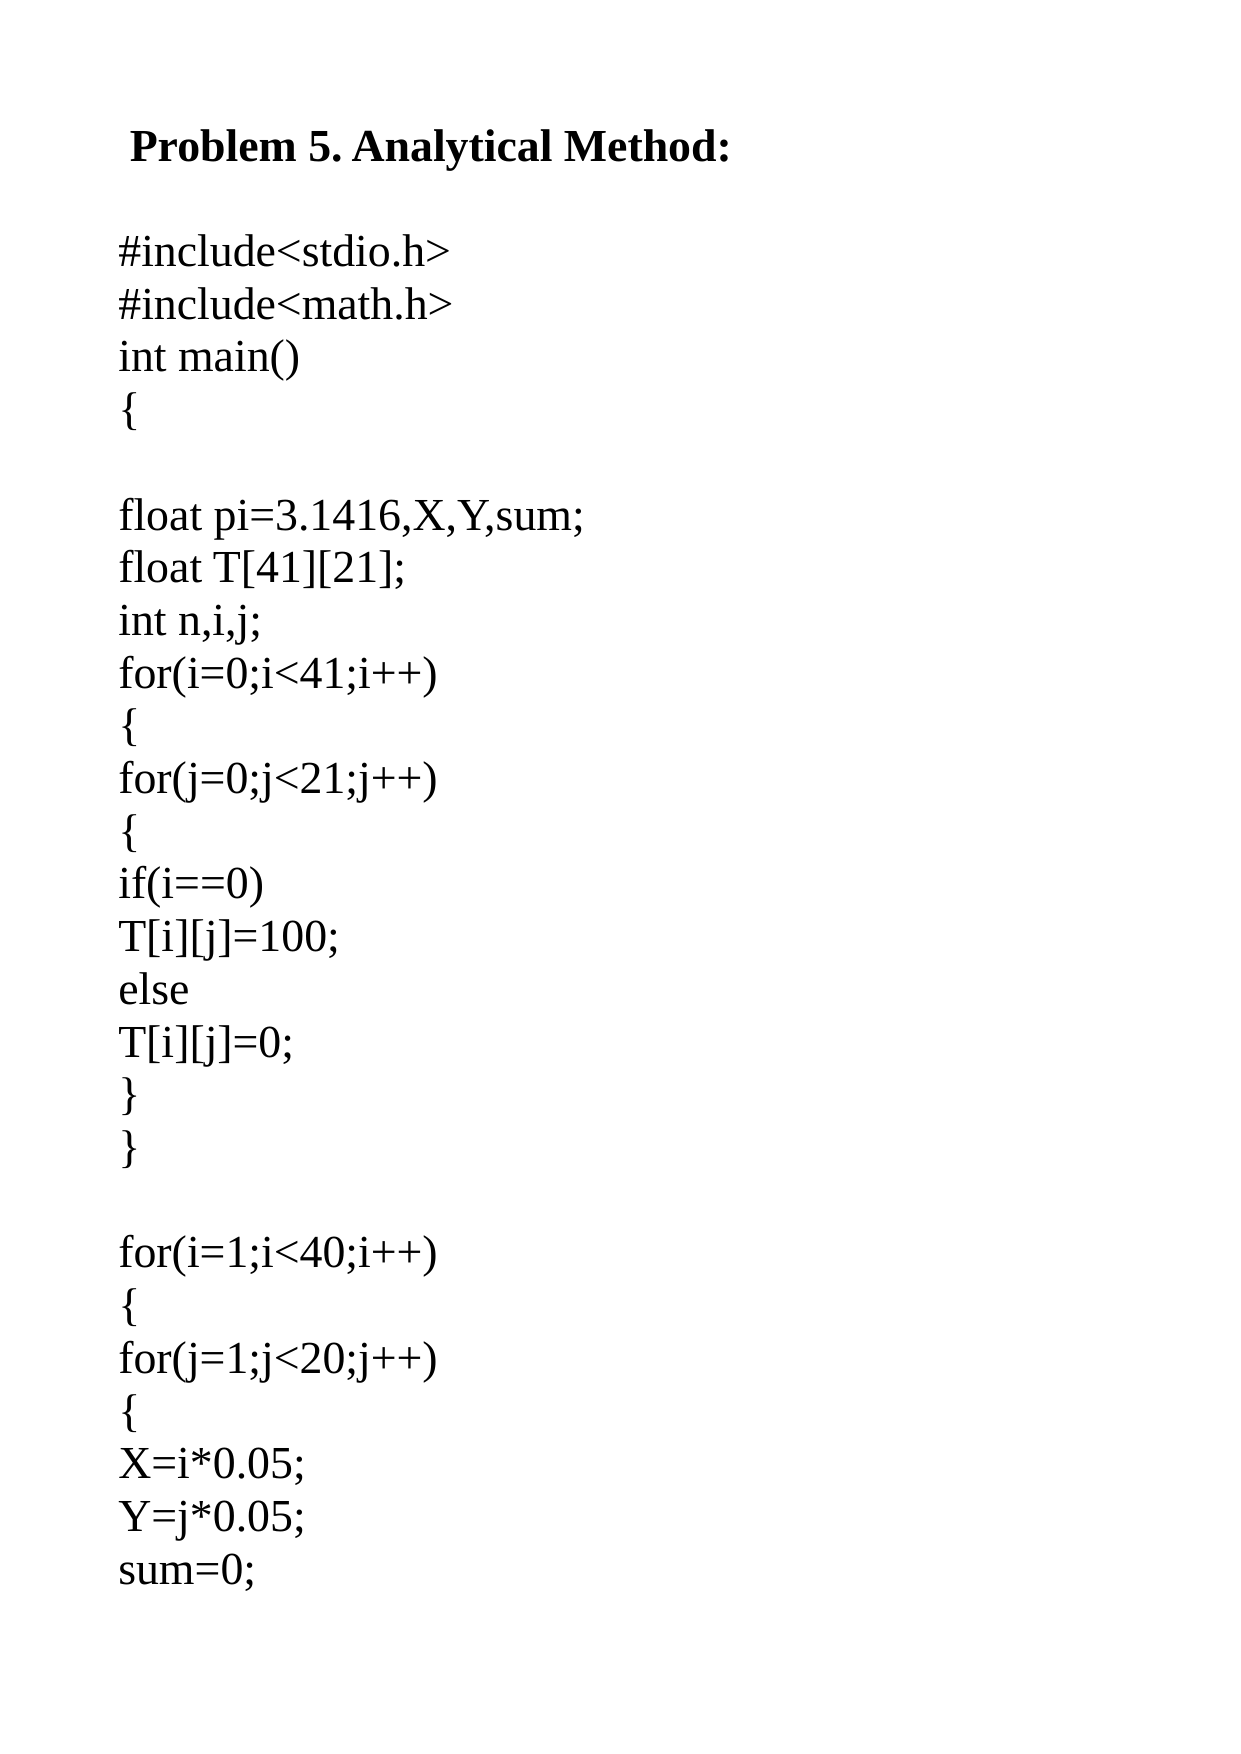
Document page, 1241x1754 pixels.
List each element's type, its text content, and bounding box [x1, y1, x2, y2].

text float T[41][21]; [118, 540, 1122, 592]
text } [118, 1067, 1122, 1119]
text { [118, 1383, 1122, 1436]
text } [118, 1119, 1122, 1172]
text for(j=1;j<20;j++) [118, 1330, 1122, 1383]
text int main() [118, 329, 1122, 382]
text X=i*0.05; [118, 1436, 1122, 1488]
text sum=0; [118, 1541, 1122, 1594]
text int n,i,j; [118, 592, 1122, 645]
text { [118, 803, 1122, 856]
text float pi=3.1416,X,Y,sum; [118, 487, 1122, 540]
text #include<stdio.h> [118, 223, 1122, 276]
text { [118, 698, 1122, 751]
text else [118, 961, 1122, 1014]
text #include<math.h> [118, 276, 1122, 329]
text T[i][j]=100; [118, 909, 1122, 961]
text Y=j*0.05; [118, 1488, 1122, 1541]
text for(i=0;i<41;i++) [118, 645, 1122, 698]
text { [118, 382, 1122, 434]
text Problem 5. Analytical Method: [118, 118, 1122, 171]
text for(j=0;j<21;j++) [118, 751, 1122, 803]
text { [118, 1278, 1122, 1330]
text if(i==0) [118, 856, 1122, 909]
text T[i][j]=0; [118, 1014, 1122, 1067]
text for(i=1;i<40;i++) [118, 1225, 1122, 1278]
